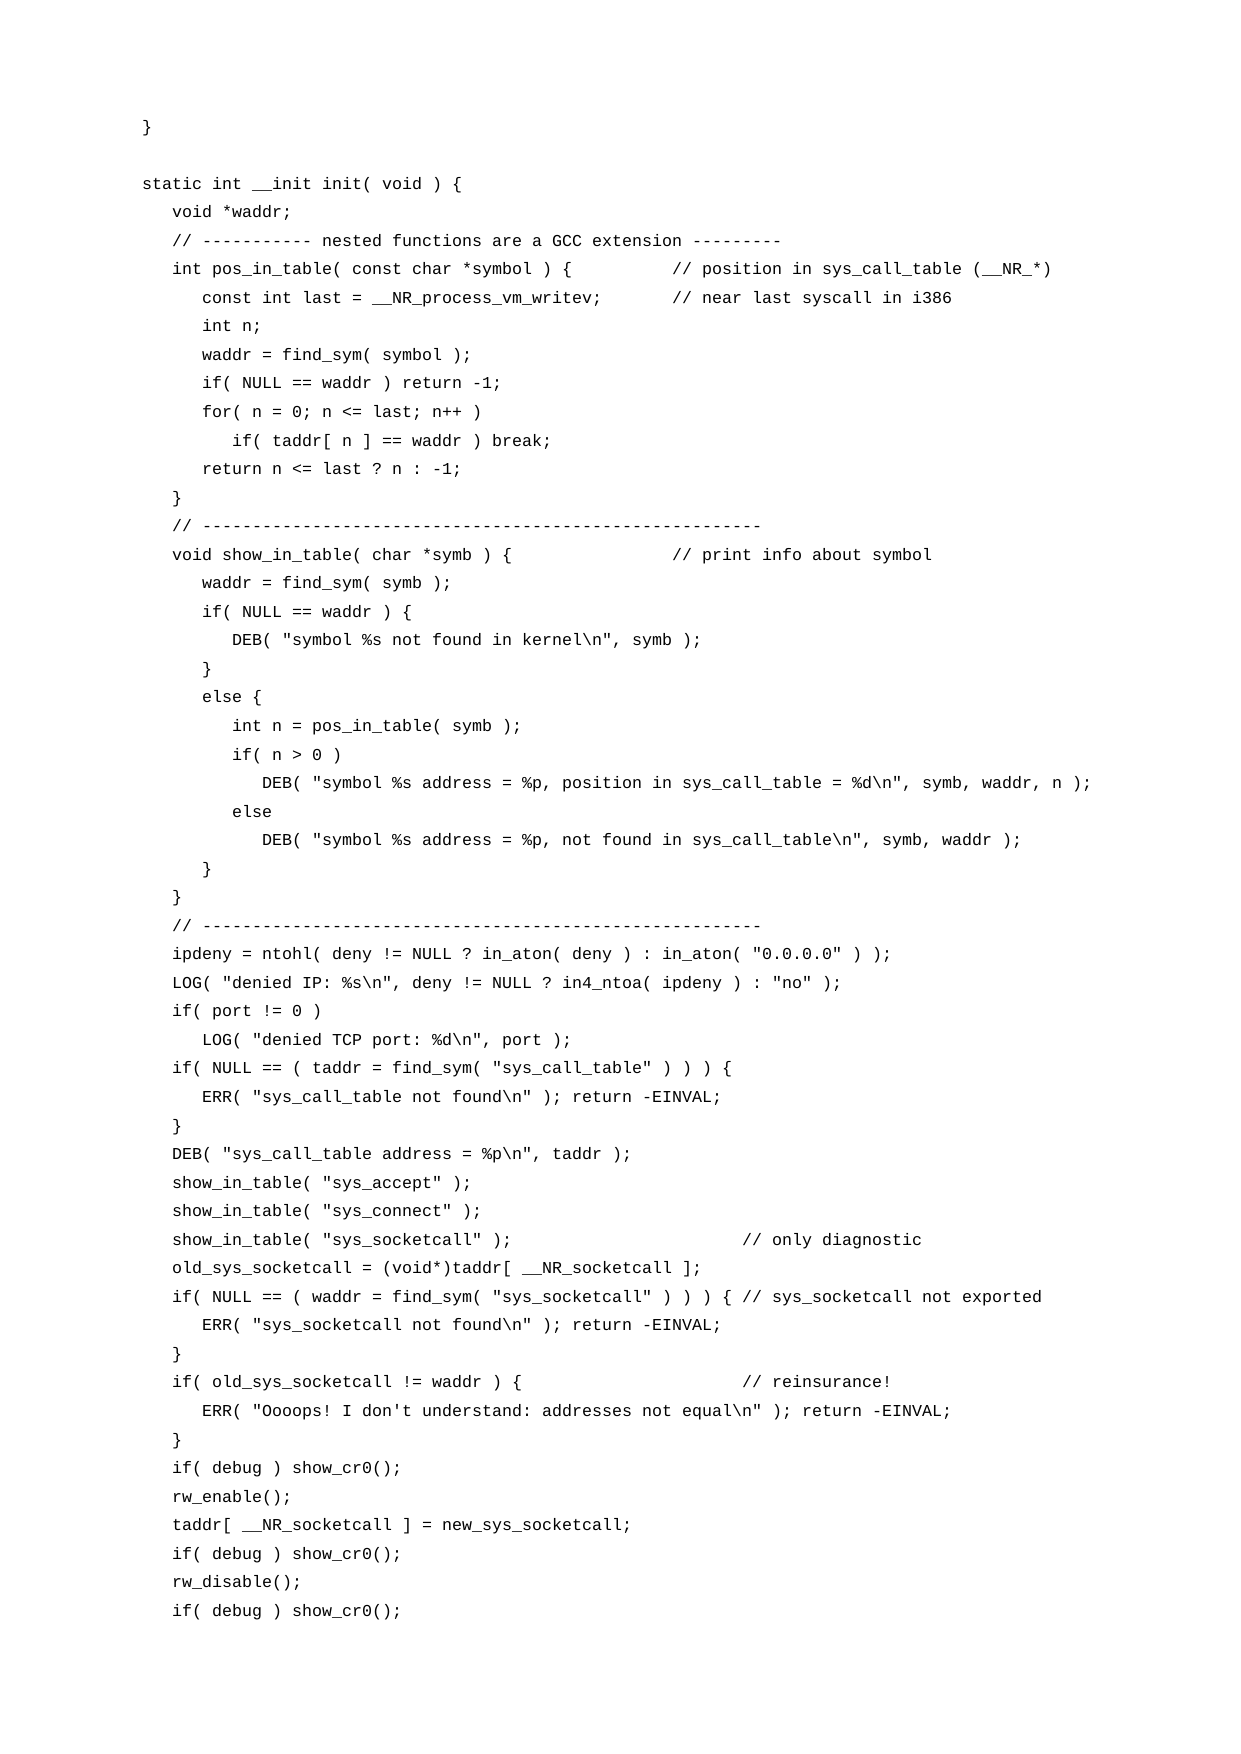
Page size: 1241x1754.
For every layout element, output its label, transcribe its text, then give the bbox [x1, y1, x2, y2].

text ipdeny = ntohl( deny != NULL ? in_aton( deny ) : in_aton( "0.0.0.0" ) ); [142, 946, 1122, 965]
text const int last = __NR_process_vm_writev; // near last syscall in i386 [142, 289, 1122, 308]
text LOG( "denied TCP port: %d\n", port ); [142, 1031, 1122, 1050]
text DEB( "symbol %s not found in kernel\n", symb ); [142, 632, 1122, 651]
text void *waddr; [142, 204, 1122, 223]
text } [142, 660, 1122, 679]
text if( debug ) show_cr0(); [142, 1545, 1122, 1564]
text rw_disable(); [142, 1574, 1122, 1593]
text int n = pos_in_table( symb ); [142, 717, 1122, 736]
text if( old_sys_socketcall != waddr ) { // reinsurance! [142, 1374, 1122, 1393]
text if( debug ) show_cr0(); [142, 1459, 1122, 1478]
text old_sys_socketcall = (void*)taddr[ __NR_socketcall ]; [142, 1260, 1122, 1279]
text if( n > 0 ) [142, 746, 1122, 765]
text ERR( "sys_call_table not found\n" ); return -EINVAL; [142, 1088, 1122, 1107]
text else [142, 803, 1122, 822]
text ERR( "sys_socketcall not found\n" ); return -EINVAL; [142, 1317, 1122, 1336]
text rw_enable(); [142, 1488, 1122, 1507]
text int n; [142, 318, 1122, 337]
text // -------------------------------------------------------- [142, 518, 1122, 537]
text void show_in_table( char *symb ) { // print info about symbol [142, 546, 1122, 565]
text if( NULL == ( waddr = find_sym( "sys_socketcall" ) ) ) { // sys_socketcall not exported [142, 1288, 1122, 1307]
text } [142, 1345, 1122, 1364]
text LOG( "denied IP: %s\n", deny != NULL ? in4_ntoa( ipdeny ) : "no" ); [142, 974, 1122, 993]
text } [142, 1117, 1122, 1136]
text int pos_in_table( const char *symbol ) { // position in sys_call_table (__NR_*) [142, 261, 1122, 280]
text if( NULL == waddr ) { [142, 603, 1122, 622]
text } [142, 889, 1122, 908]
text taddr[ __NR_socketcall ] = new_sys_socketcall; [142, 1517, 1122, 1536]
text waddr = find_sym( symb ); [142, 575, 1122, 594]
text if( debug ) show_cr0(); [142, 1602, 1122, 1621]
text return n <= last ? n : -1; [142, 461, 1122, 479]
text // -------------------------------------------------------- [142, 917, 1122, 936]
text } [142, 118, 1122, 137]
text DEB( "symbol %s address = %p, position in sys_call_table = %d\n", symb, waddr, n ); [142, 774, 1122, 793]
text DEB( "sys_call_table address = %p\n", taddr ); [142, 1146, 1122, 1164]
text } [142, 1431, 1122, 1450]
text else { [142, 689, 1122, 708]
text for( n = 0; n <= last; n++ ) [142, 403, 1122, 422]
text } [142, 860, 1122, 879]
text if( NULL == ( taddr = find_sym( "sys_call_table" ) ) ) { [142, 1060, 1122, 1079]
text waddr = find_sym( symbol ); [142, 346, 1122, 365]
text ERR( "Oooops! I don't understand: addresses not equal\n" ); return -EINVAL; [142, 1402, 1122, 1421]
text show_in_table( "sys_socketcall" ); // only diagnostic [142, 1231, 1122, 1250]
text // ----------- nested functions are a GCC extension --------- [142, 232, 1122, 251]
text DEB( "symbol %s address = %p, not found in sys_call_table\n", symb, waddr ); [142, 832, 1122, 851]
text if( NULL == waddr ) return -1; [142, 375, 1122, 394]
text show_in_table( "sys_connect" ); [142, 1203, 1122, 1222]
text show_in_table( "sys_accept" ); [142, 1174, 1122, 1193]
text } [142, 489, 1122, 508]
text static int __init init( void ) { [142, 175, 1122, 194]
text if( port != 0 ) [142, 1003, 1122, 1022]
text if( taddr[ n ] == waddr ) break; [142, 432, 1122, 451]
